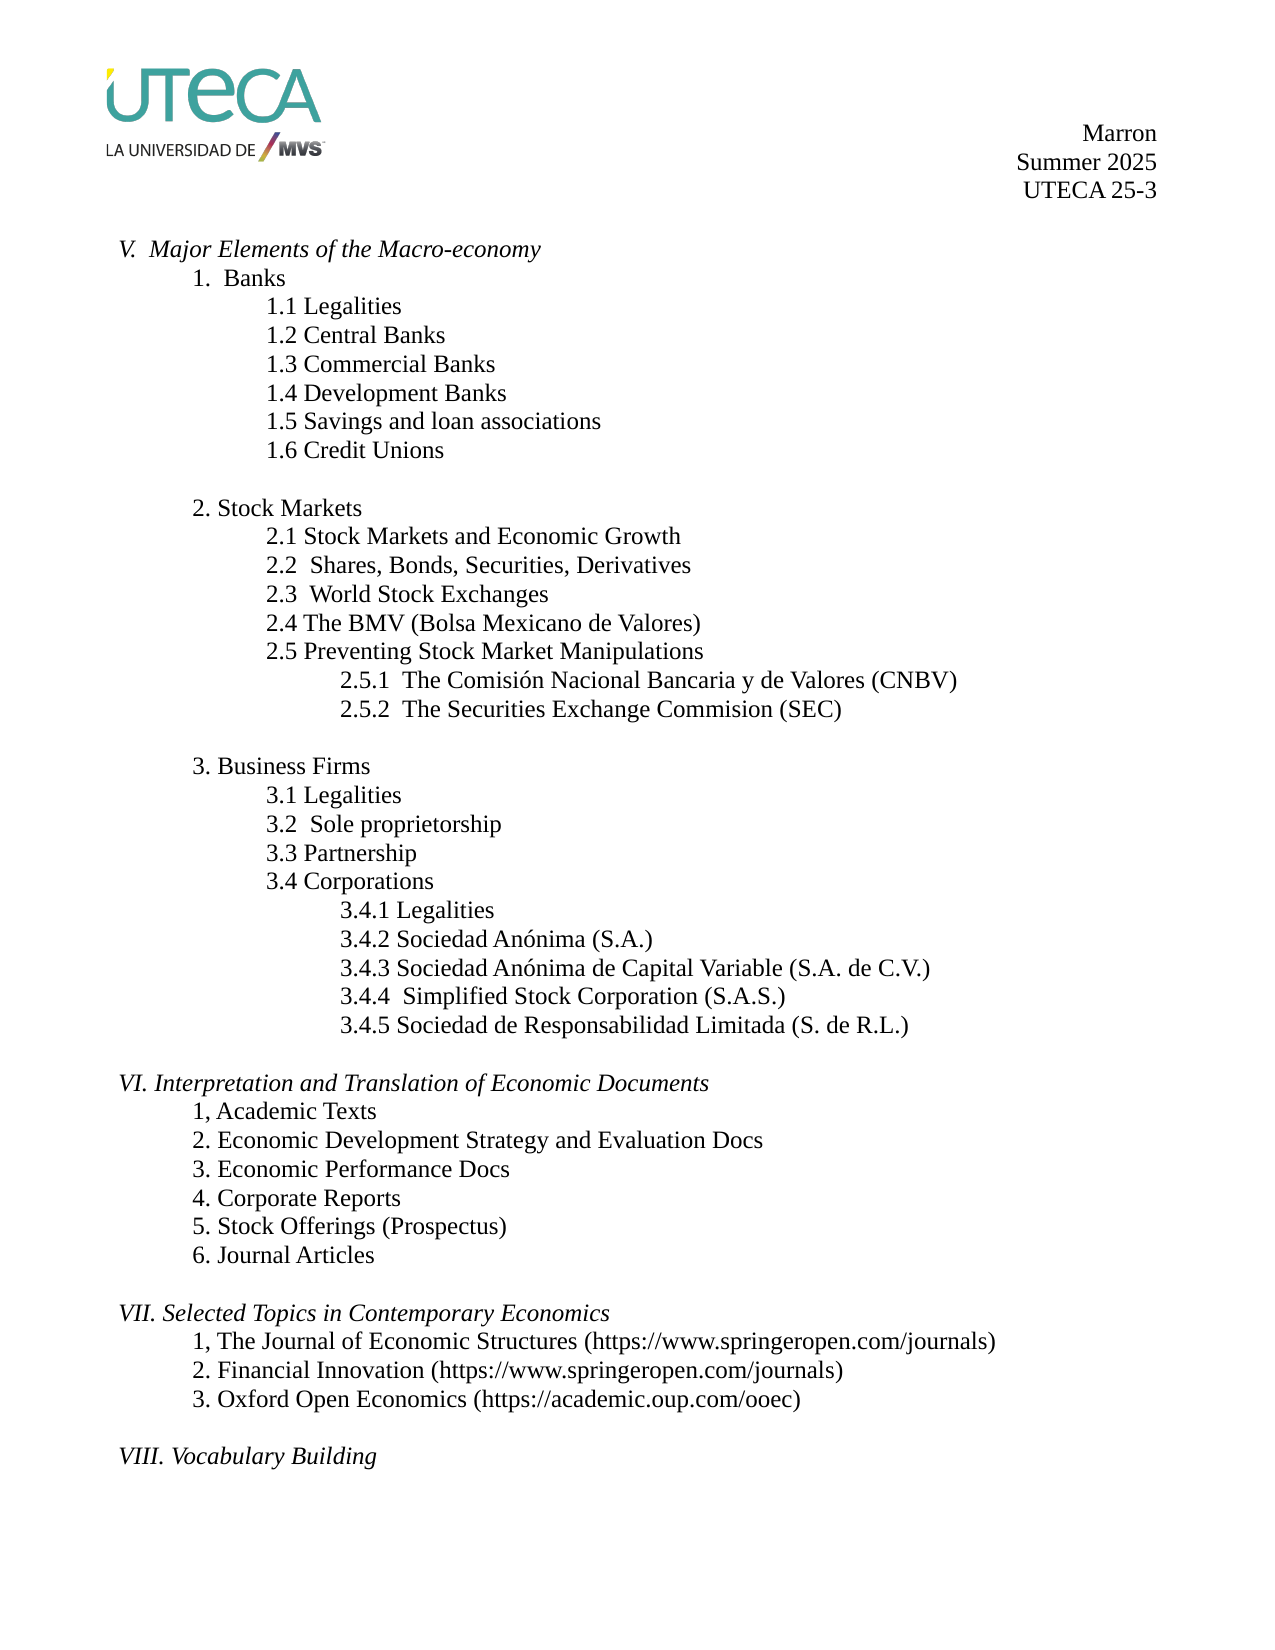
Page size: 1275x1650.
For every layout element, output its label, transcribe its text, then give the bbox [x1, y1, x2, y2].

text 1.3 Commercial Banks [192, 349, 1157, 378]
text 3.1 Legalities [192, 780, 1157, 809]
text 1.2 Central Banks [192, 320, 1157, 349]
text 3.3 Partnership [192, 838, 1157, 866]
text 2.3 World Stock Exchanges [192, 579, 1157, 608]
text 2.4 The BMV (Bolsa Mexicano de Valores) [192, 608, 1157, 636]
text VII. Selected Topics in Contemporary Economics [118, 1298, 1157, 1326]
text 2. Financial Innovation (https://www.springeropen.com/journals) [118, 1355, 1157, 1384]
text 4. Corporate Reports [118, 1183, 1157, 1211]
text 3.4.3 Sociedad Anónima de Capital Variable (S.A. de C.V.) [192, 953, 1157, 981]
text 1, The Journal of Economic Structures (https://www.springeropen.com/journals) [118, 1326, 1157, 1355]
text 3.4.5 Sociedad de Responsabilidad Limitada (S. de R.L.) [192, 1010, 1157, 1039]
text 1.6 Credit Unions [192, 435, 1157, 464]
text 1.4 Development Banks [192, 378, 1157, 406]
text 5. Stock Offerings (Prospectus) [118, 1211, 1157, 1240]
picture [104, 64, 328, 166]
text 3.4.2 Sociedad Anónima (S.A.) [192, 924, 1157, 953]
text 2.5.1 The Comisión Nacional Bancaria y de Valores (CNBV) [192, 665, 1157, 694]
text V. Major Elements of the Macro-economy [118, 234, 1157, 263]
text 1. Banks [192, 263, 1157, 291]
text 2. Economic Development Strategy and Evaluation Docs [118, 1125, 1157, 1154]
text 3. Oxford Open Economics (https://academic.oup.com/ooec) [118, 1384, 1157, 1413]
text 3. Business Firms [192, 751, 1157, 780]
text 2.1 Stock Markets and Economic Growth [192, 521, 1157, 550]
text 2.2 Shares, Bonds, Securities, Derivatives [192, 550, 1157, 579]
text VI. Interpretation and Translation of Economic Documents [118, 1068, 1157, 1096]
text 2.5 Preventing Stock Market Manipulations [192, 636, 1157, 665]
text 2.5.2 The Securities Exchange Commision (SEC) [192, 694, 1157, 723]
text 3.4.1 Legalities [192, 895, 1157, 924]
text 1, Academic Texts [118, 1096, 1157, 1125]
text 3. Economic Performance Docs [118, 1154, 1157, 1183]
text 3.2 Sole proprietorship [192, 809, 1157, 838]
text 1.1 Legalities [192, 291, 1157, 320]
text VIII. Vocabulary Building [118, 1441, 1157, 1470]
text 3.4 Corporations [192, 866, 1157, 895]
text 1.5 Savings and loan associations [192, 406, 1157, 435]
text 3.4.4 Simplified Stock Corporation (S.A.S.) [192, 981, 1157, 1010]
text 6. Journal Articles [118, 1240, 1157, 1269]
text 2. Stock Markets [192, 493, 1157, 521]
